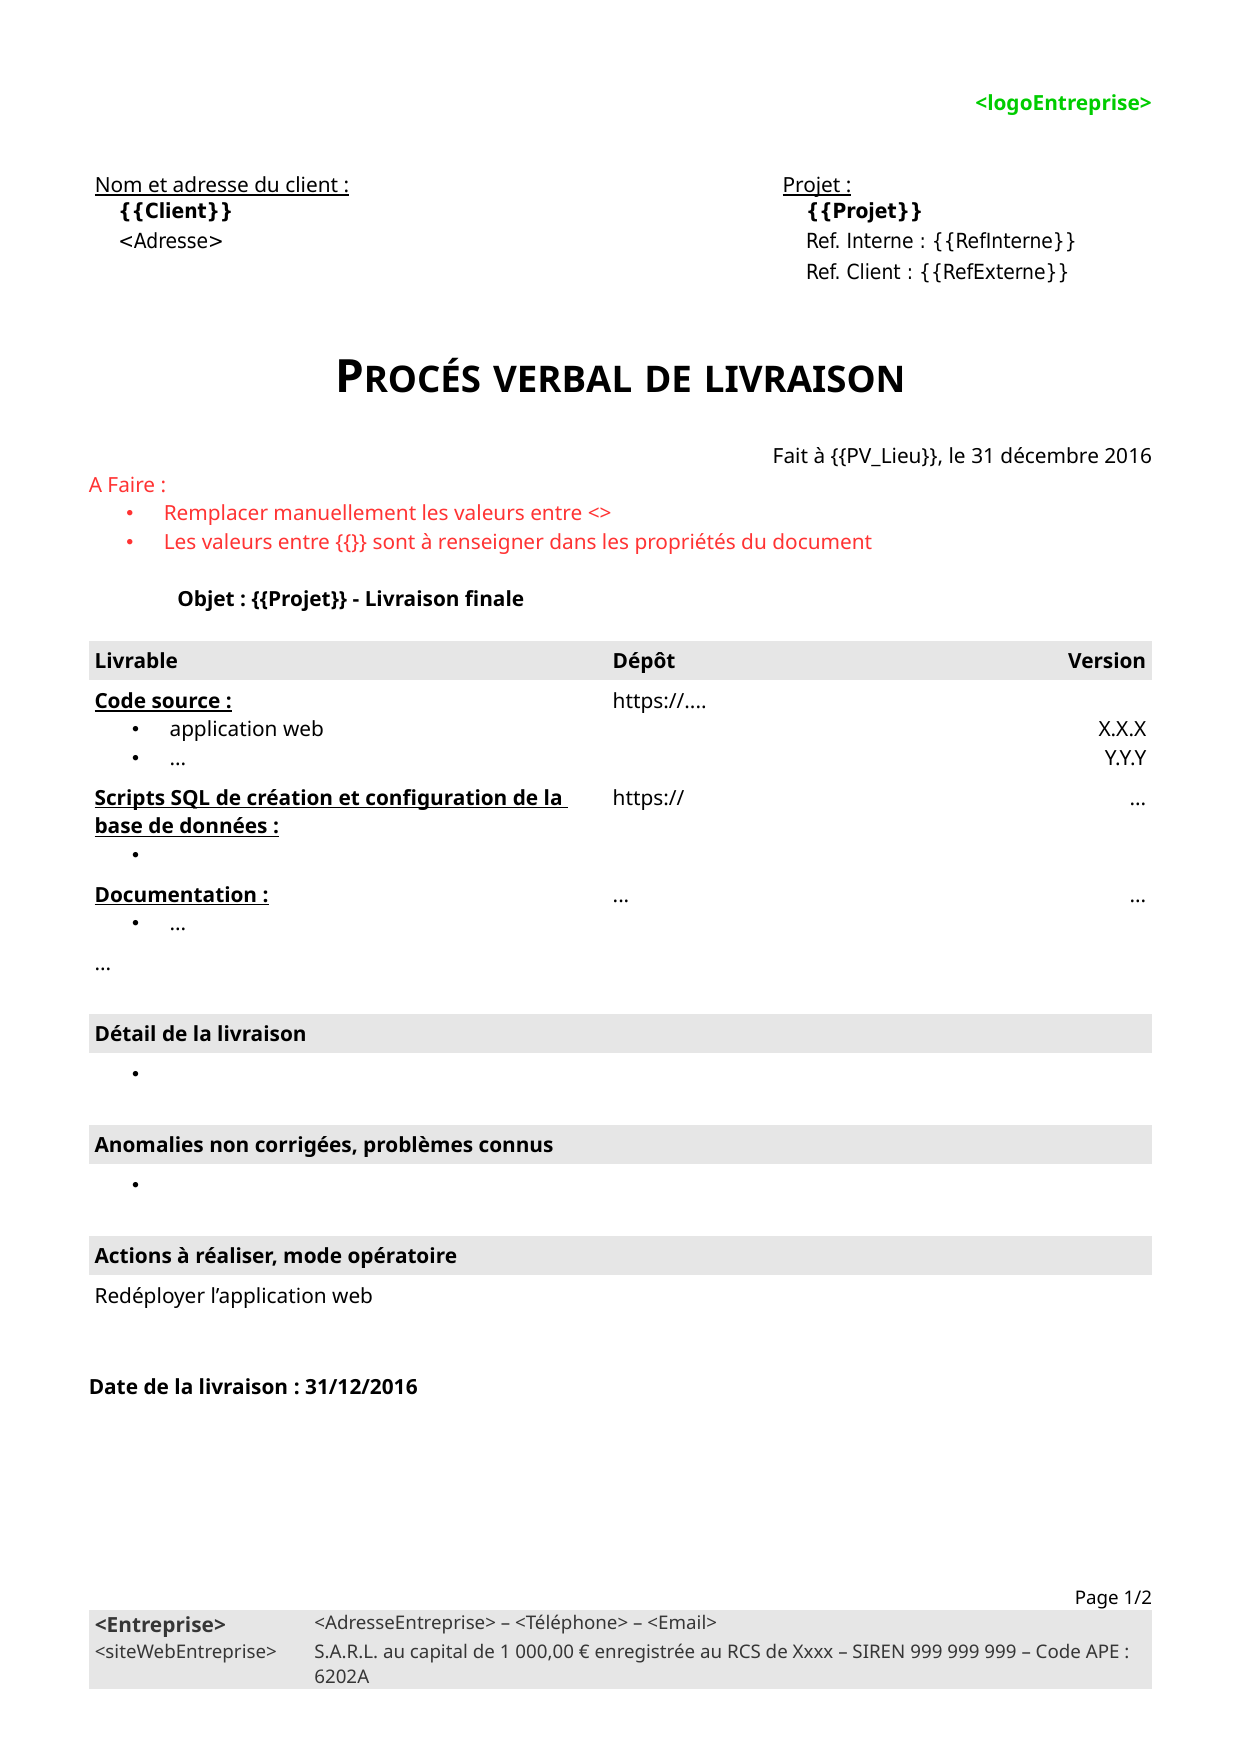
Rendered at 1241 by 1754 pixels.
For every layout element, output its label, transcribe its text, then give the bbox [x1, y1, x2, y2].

table_cell [89, 1053, 1152, 1093]
table_cell ... [1013, 777, 1152, 874]
table_header Dépôt [607, 641, 1013, 680]
table_header Détail de la livraison [89, 1014, 1152, 1053]
table_cell Code source : application web ... [89, 680, 607, 777]
table_header Actions à réaliser, mode opératoire [89, 1236, 1152, 1275]
table_cell [607, 942, 1013, 982]
table_cell X.X.X Y.Y.Y [1013, 680, 1152, 777]
table_cell https:// [607, 777, 1013, 874]
table_cell https://.... [607, 680, 1013, 777]
table_cell ... [1013, 874, 1152, 942]
table_cell Redéployer l’application web [89, 1275, 1152, 1315]
table_header Anomalies non corrigées, problèmes connus [89, 1125, 1152, 1164]
title Procés verbal de livraison [88, 344, 1152, 406]
text Objet : {{Projet}} - Livraison finale [177, 584, 1152, 612]
table_cell [89, 1164, 1152, 1204]
table_header Version [1013, 641, 1152, 680]
text Fait à {{PV_Lieu}}, le 31 décembre 2016 [88, 441, 1152, 470]
list Remplacer manuellement les valeurs entre <> [126, 498, 1152, 527]
text A Faire : [88, 470, 1152, 498]
list Les valeurs entre {{}} sont à renseigner dans les propriétés du document [126, 527, 1152, 555]
table_cell Documentation : ... [89, 874, 607, 942]
table_header Livrable [89, 641, 607, 680]
table_cell ... [89, 942, 607, 982]
text Date de la livraison : 31/12/2016 [88, 1372, 1152, 1401]
table_cell Scripts SQL de création et configuration de la base de données : [89, 777, 607, 874]
table_cell [1013, 942, 1152, 982]
table_cell ... [607, 874, 1013, 942]
